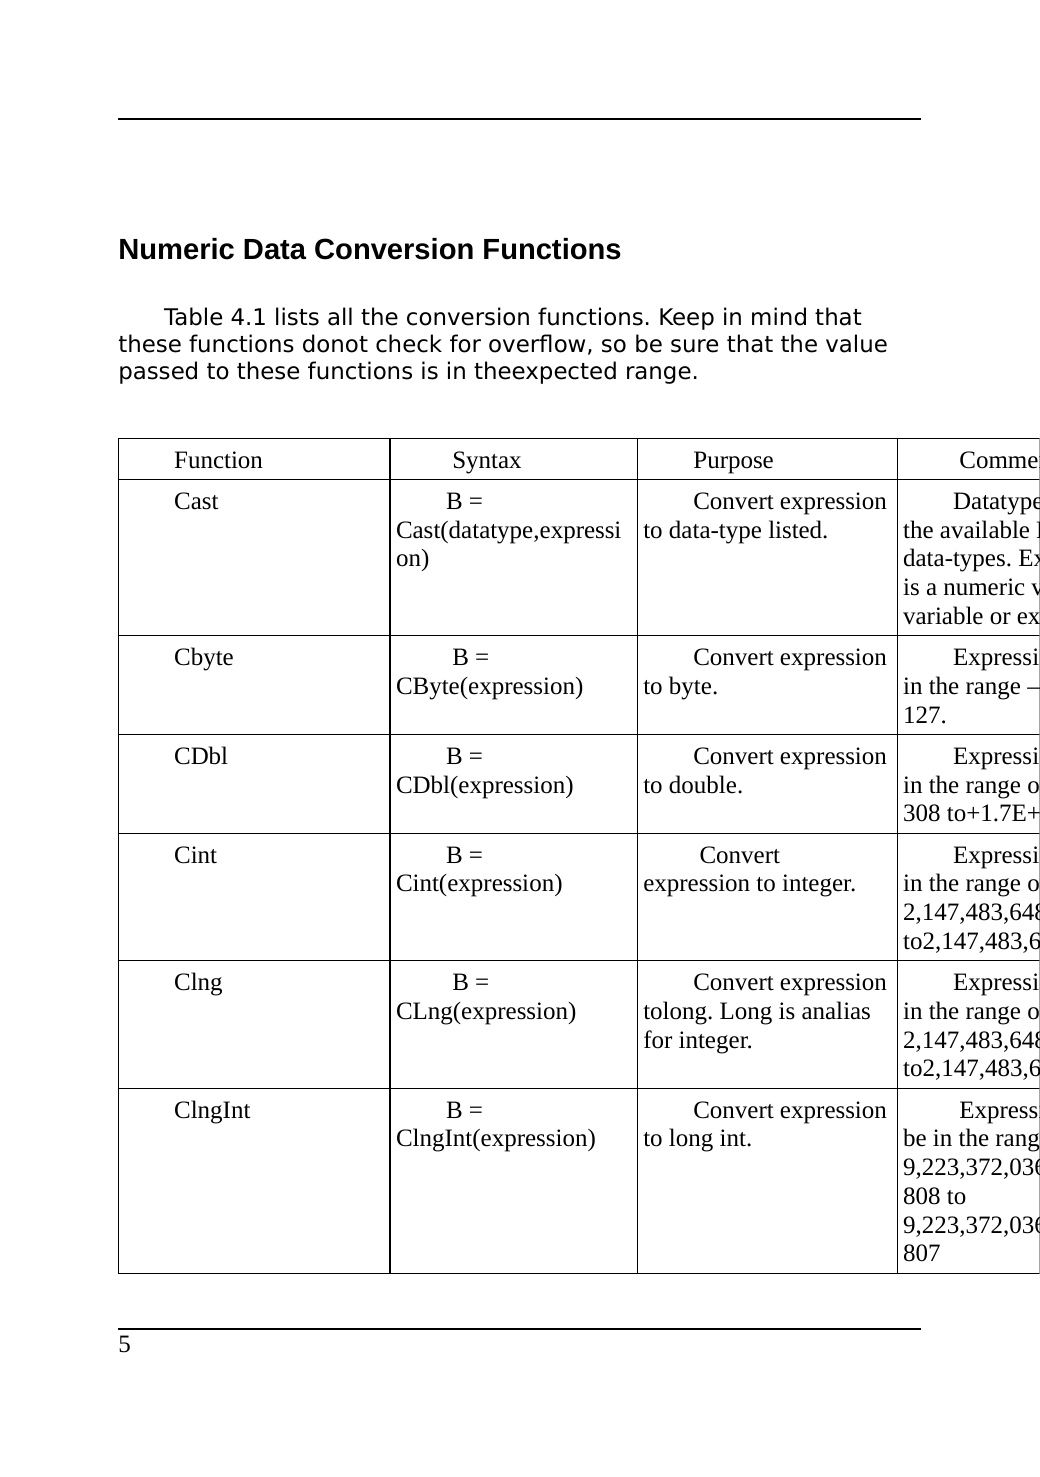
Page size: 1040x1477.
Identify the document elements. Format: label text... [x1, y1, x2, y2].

table_header Comment [898, 439, 1039, 479]
subtitle Numeric Data Conversion Functions [118, 232, 921, 265]
table_cell B = CByte(expression) [391, 636, 637, 734]
table_cell B = Cint(expression) [391, 834, 637, 960]
table_cell Cbyte [119, 636, 389, 734]
table_cell B = CLng(expression) [391, 961, 637, 1088]
table_cell Clng [119, 961, 389, 1088]
table_cell Datatype is any of the available FreeBasic data-types. Expression is a numeric value, variable or expression. [898, 480, 1039, 635]
table_cell Expression must be in the range of –9,223,372,036,854,775,808 to 9,223,372,036,854,775,807 [898, 1089, 1039, 1273]
table_cell Expression must be in the range –128 to 127. [898, 636, 1039, 734]
table_header Purpose [638, 439, 897, 479]
table_cell Convert expression to data-type listed. [638, 480, 897, 635]
table_cell B = CDbl(expression) [391, 735, 637, 833]
table_cell Expression must be in the range of –2,147,483,648 to2,147,483,647. [898, 834, 1039, 960]
table_cell Convert expression to long int. [638, 1089, 897, 1273]
table_cell CDbl [119, 735, 389, 833]
text Table 4.1 lists all the conversion functions. Keep in mind that these functions donot check for overflow, so be sure that the value passed to these functions is in theexpected range. [118, 304, 921, 384]
table_cell B = Cast(datatype,expression) [391, 480, 637, 635]
table_cell Convert expression to integer. [638, 834, 897, 960]
table_cell Convert expression to double. [638, 735, 897, 833]
table_cell Cast [119, 480, 389, 635]
table_cell Convert expression tolong. Long is analias for integer. [638, 961, 897, 1088]
table_cell B = ClngInt(expression) [391, 1089, 637, 1273]
table_header Syntax [391, 439, 637, 479]
table_cell ClngInt [119, 1089, 389, 1273]
table_cell Expression must be in the range of –2,147,483,648 to2,147,483,647. [898, 961, 1039, 1088]
table_header Function [119, 439, 389, 479]
table_cell Cint [119, 834, 389, 960]
table_cell Convert expression to byte. [638, 636, 897, 734]
table_cell Expression must be in the range of -2.2E-308 to+1.7E+308. [898, 735, 1039, 833]
